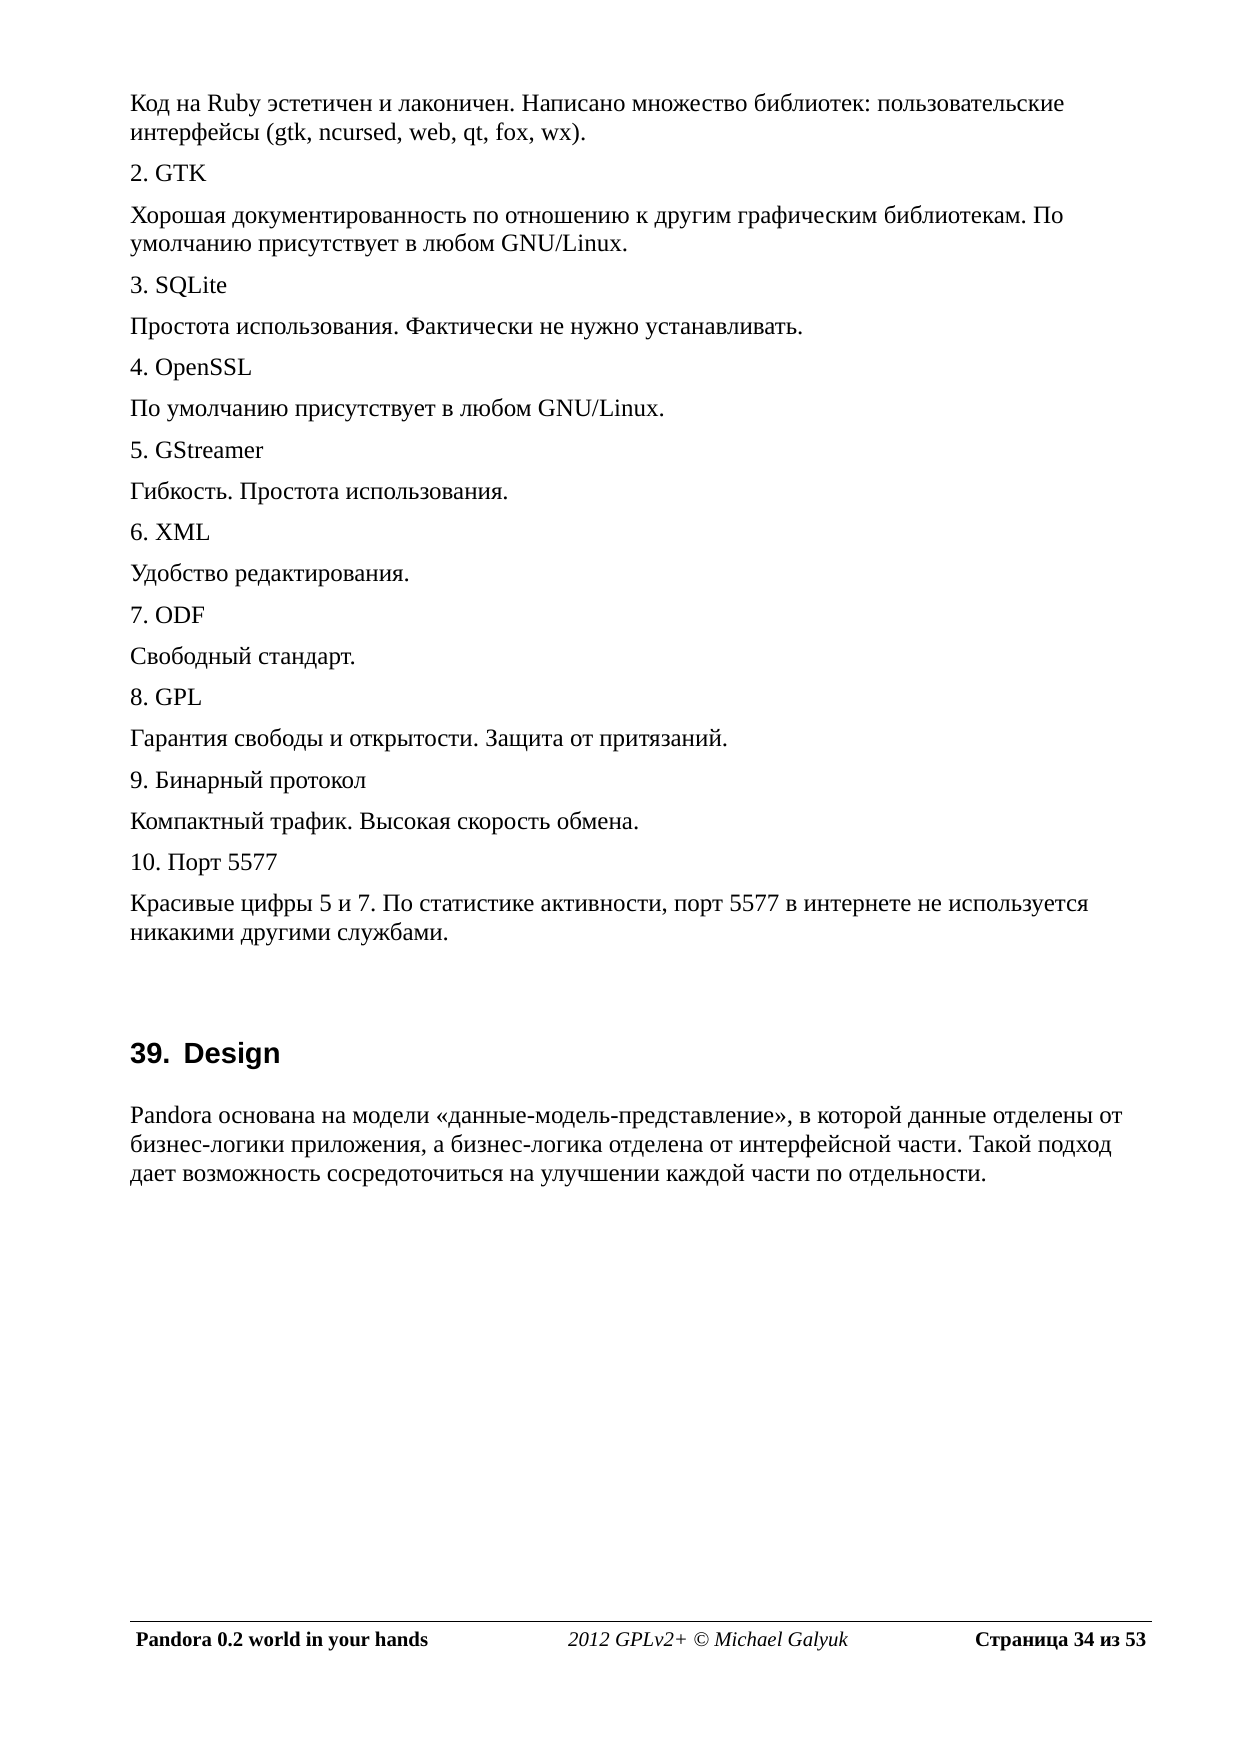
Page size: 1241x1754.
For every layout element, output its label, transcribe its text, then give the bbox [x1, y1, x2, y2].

text Гибкость. Простота использования. [130, 476, 1152, 505]
text 9. Бинарный протокол [130, 765, 1152, 793]
text Хорошая документированность по отношению к другим графическим библиотекам. По умолчанию присутствует в любом GNU/Linux. [130, 200, 1152, 257]
text 8. GPL [130, 682, 1152, 711]
text Гарантия свободы и открытости. Защита от притязаний. [130, 723, 1152, 752]
text 5. GStreamer [130, 435, 1152, 463]
text Свободный стандарт. [130, 641, 1152, 670]
text Красивые цифры 5 и 7. По статистике активности, порт 5577 в интернете не используется никакими другими службами. [130, 888, 1152, 946]
text 10. Порт 5577 [130, 847, 1152, 876]
text Код на Ruby эстетичен и лаконичен. Написано множество библиотек: пользовательские интерфейсы (gtk, ncursed, web, qt, fox, wx). [130, 88, 1152, 146]
text 3. SQLite [130, 270, 1152, 298]
text Удобство редактирования. [130, 558, 1152, 587]
text 4. OpenSSL [130, 352, 1152, 381]
text 6. XML [130, 517, 1152, 546]
text Pandora основана на модели «данные-модель-представление», в которой данные отделены от бизнес-логики приложения, а бизнес-логика отделена от интерфейсной части. Такой подход дает возможность сосредоточиться на улучшении каждой части по отдельности. [130, 1100, 1152, 1186]
text Компактный трафик. Высокая скорость обмена. [130, 806, 1152, 835]
text 2. GTK [130, 158, 1152, 187]
text Простота использования. Фактически не нужно устанавливать. [130, 311, 1152, 340]
text 7. ODF [130, 600, 1152, 628]
subtitle Design [130, 1036, 1152, 1070]
text По умолчанию присутствует в любом GNU/Linux. [130, 393, 1152, 422]
